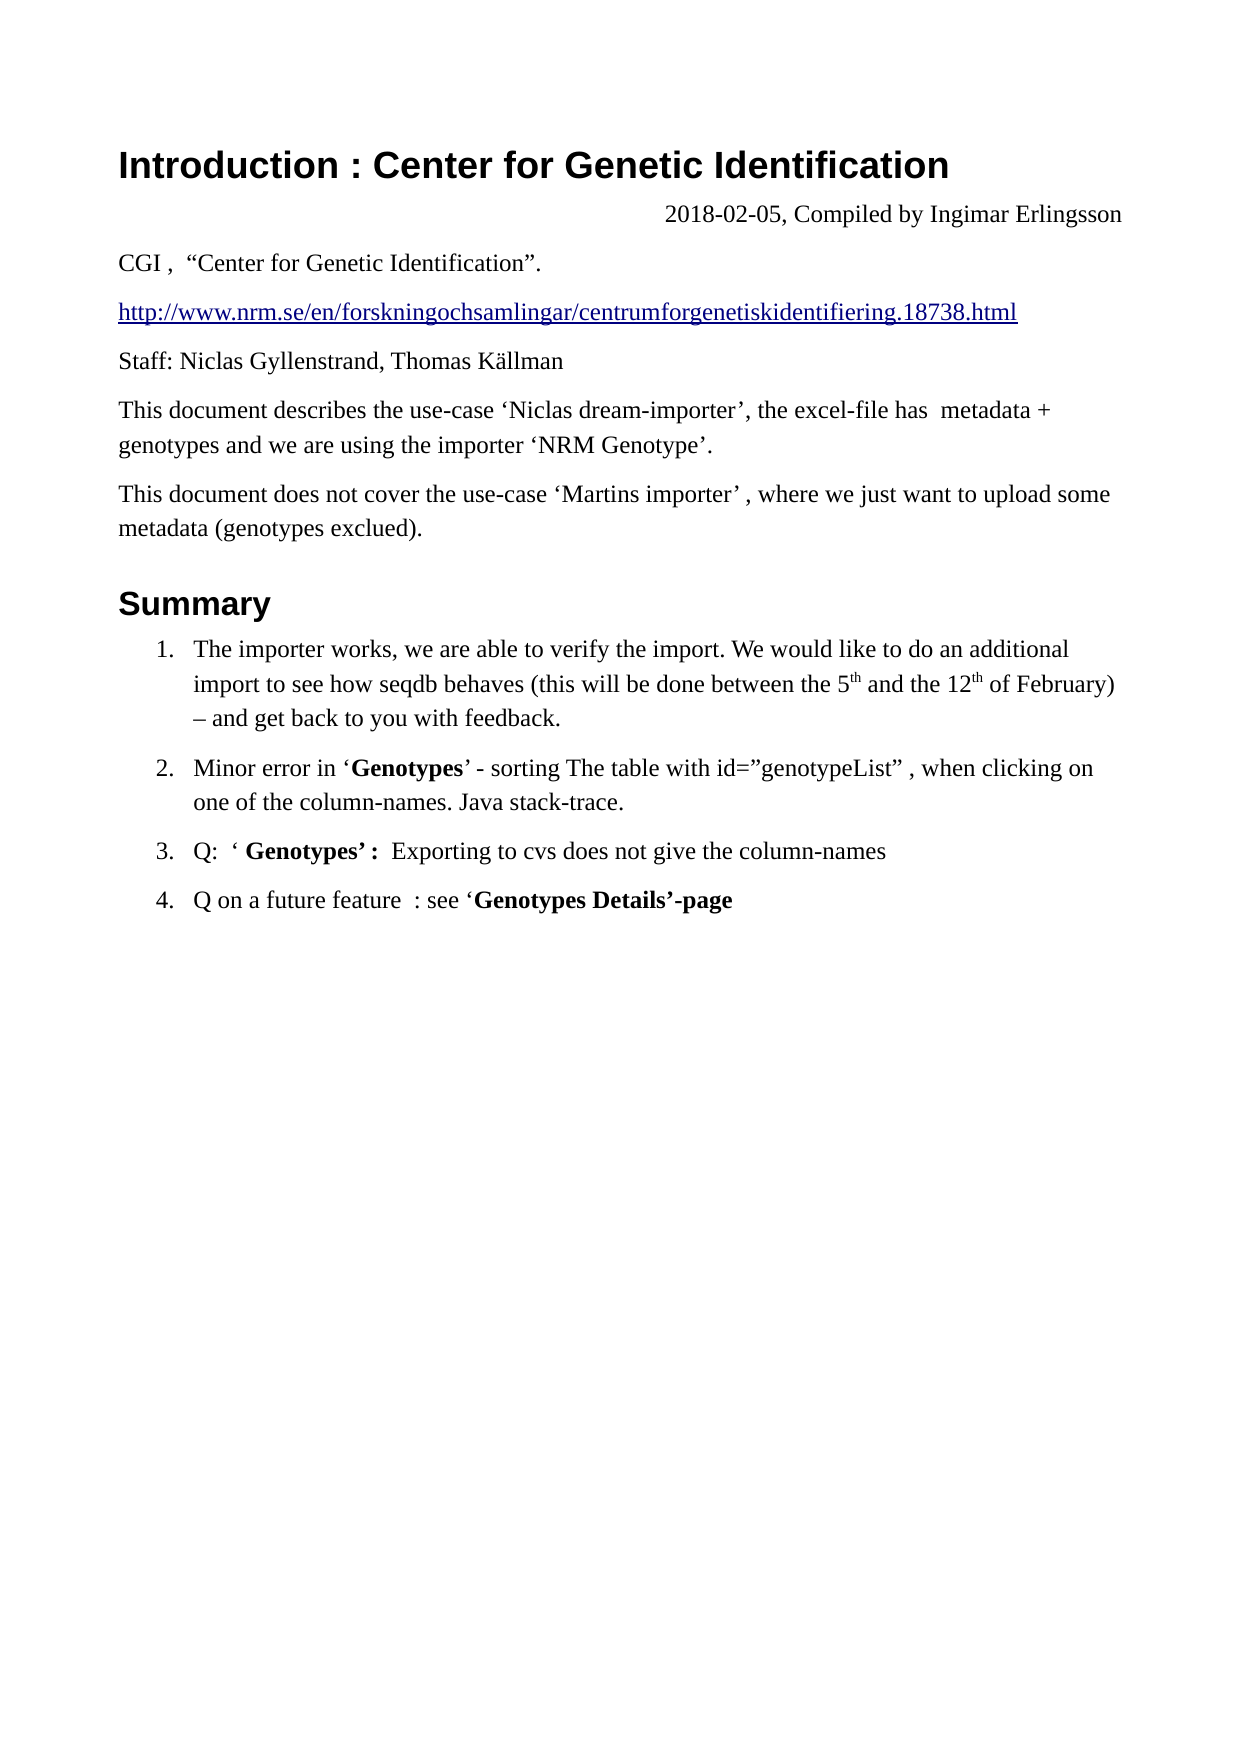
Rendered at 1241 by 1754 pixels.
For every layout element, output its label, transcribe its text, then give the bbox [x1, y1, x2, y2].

text Staff: Niclas Gyllenstrand, Thomas Källman [118, 346, 1122, 375]
text This document does not cover the use-case ‘Martins importer’ , where we just want to upload some metadata (genotypes exclued). [118, 479, 1122, 542]
subtitle Introduction : Center for Genetic Identification [118, 143, 1122, 187]
text 2018-02-05, Compiled by Ingimar Erlingsson [118, 199, 1122, 228]
list Minor error in ‘Genotypes’ - sorting The table with id=”genotypeList” , when clicking on one of the column-names. Java stack-trace. [156, 753, 1122, 816]
list Q on a future feature : see ‘Genotypes Details’-page [156, 885, 1122, 914]
text This document describes the use-case ‘Niclas dream-importer’, the excel-file has metadata + genotypes and we are using the importer ‘NRM Genotype’. [118, 396, 1122, 459]
text http://www.nrm.se/en/forskningochsamlingar/centrumforgenetiskidentifiering.18738.html [118, 297, 1122, 326]
text CGI , “Center for Genetic Identification”. [118, 248, 1122, 277]
list Q: ‘ Genotypes’ : Exporting to cvs does not give the column-names [156, 836, 1122, 865]
list The importer works, we are able to verify the import. We would like to do an additional import to see how seqdb behaves (this will be done between the 5th and the 12th of February) – and get back to you with feedback. [156, 634, 1122, 732]
subtitle Summary [118, 583, 1122, 622]
